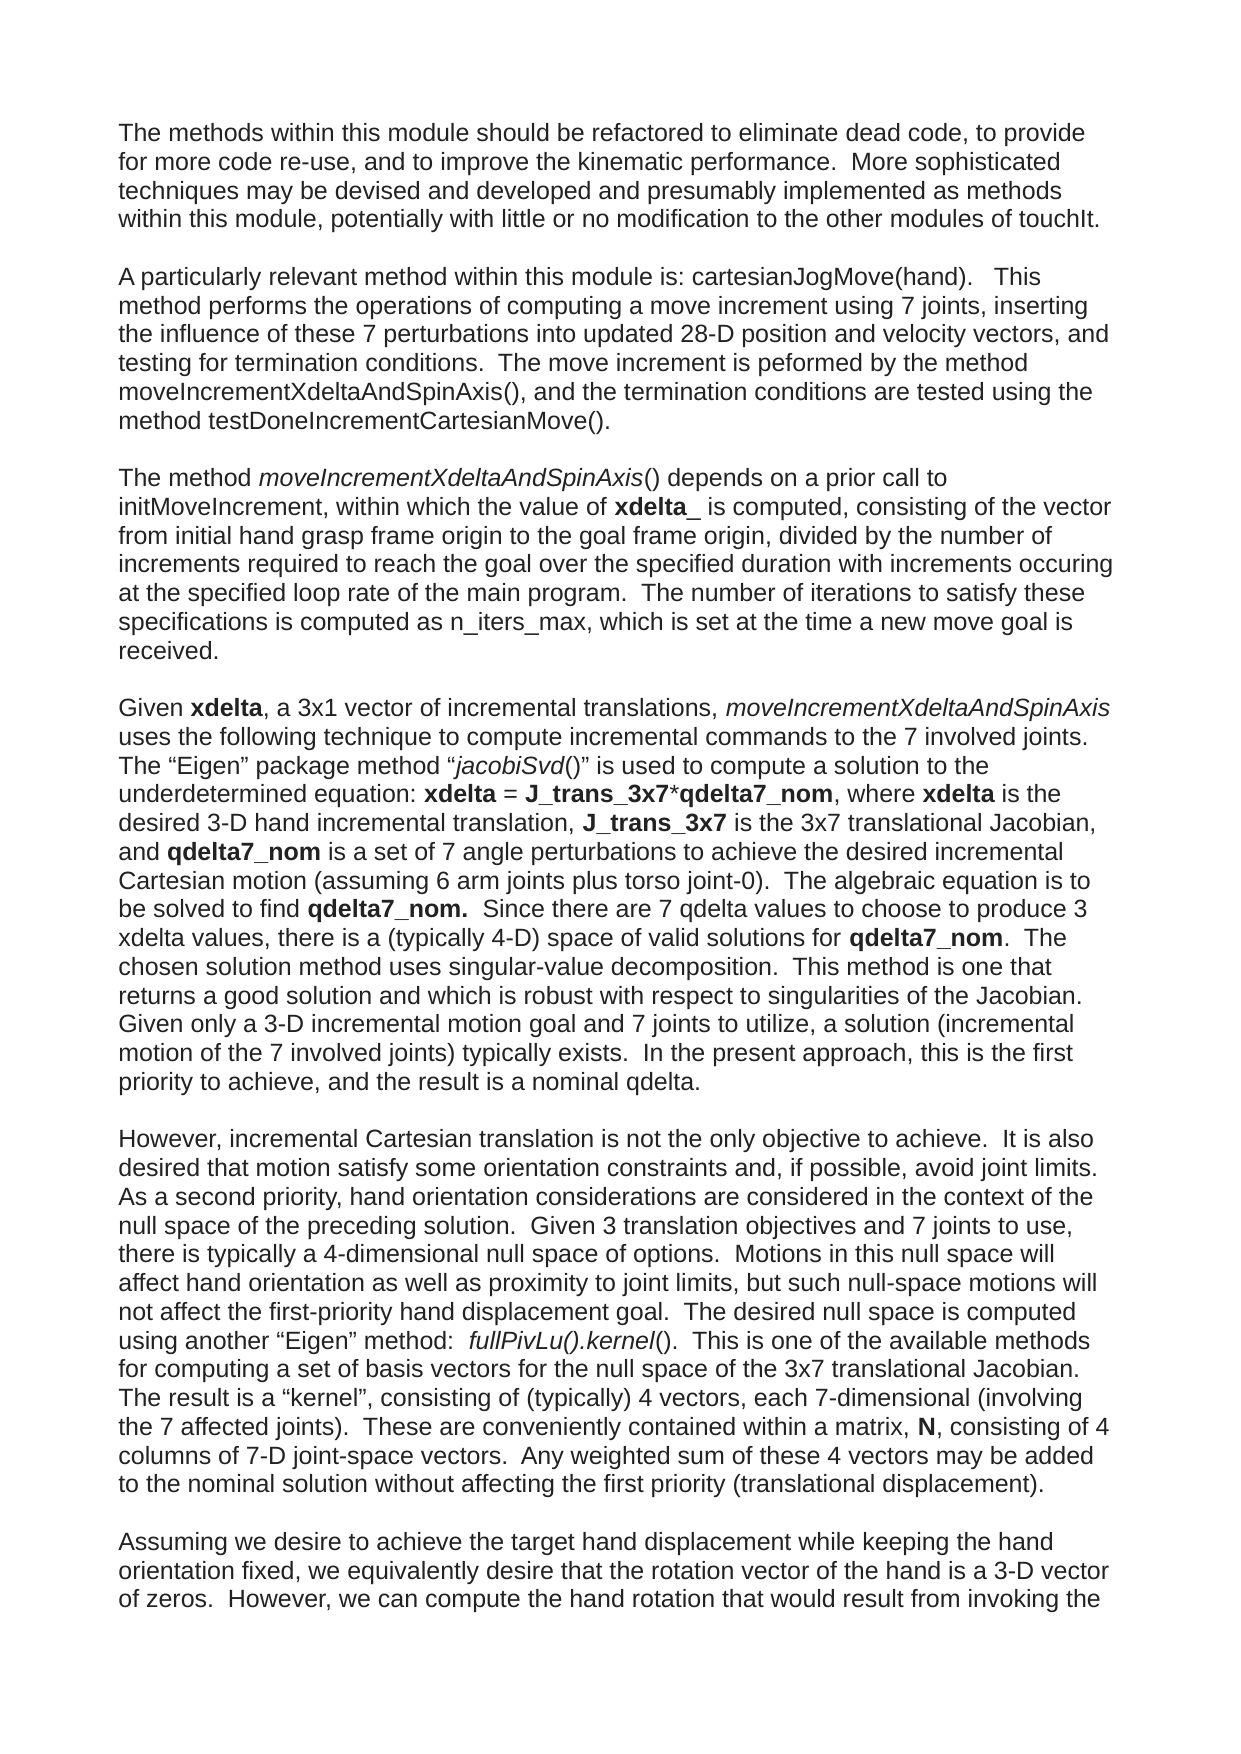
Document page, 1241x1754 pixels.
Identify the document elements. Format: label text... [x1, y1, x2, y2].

text Assuming we desire to achieve the target hand displacement while keeping the hand orientation fixed, we equivalently desire that the rotation vector of the hand is a 3-D vector of zeros. However, we can compute the hand rotation that would result from invoking the [118, 1527, 1122, 1613]
text However, incremental Cartesian translation is not the only objective to achieve. It is also desired that motion satisfy some orientation constraints and, if possible, avoid joint limits. As a second priority, hand orientation considerations are considered in the context of the null space of the preceding solution. Given 3 translation objectives and 7 joints to use, there is typically a 4-dimensional null space of options. Motions in this null space will affect hand orientation as well as proximity to joint limits, but such null-space motions will not affect the first-priority hand displacement goal. The desired null space is computed using another “Eigen” method: fullPivLu().kernel(). This is one of the available methods for computing a set of basis vectors for the null space of the 3x7 translational Jacobian. The result is a “kernel”, consisting of (typically) 4 vectors, each 7-dimensional (involving the 7 affected joints). These are conveniently contained within a matrix, N, consisting of 4 columns of 7-D joint-space vectors. Any weighted sum of these 4 vectors may be added to the nominal solution without affecting the first priority (translational displacement). [118, 1124, 1122, 1498]
text A particularly relevant method within this module is: cartesianJogMove(hand). This method performs the operations of computing a move increment using 7 joints, inserting the influence of these 7 perturbations into updated 28-D position and velocity vectors, and testing for termination conditions. The move increment is peformed by the method moveIncrementXdeltaAndSpinAxis(), and the termination conditions are tested using the method testDoneIncrementCartesianMove(). [118, 262, 1122, 434]
text Given xdelta, a 3x1 vector of incremental translations, moveIncrementXdeltaAndSpinAxis uses the following technique to compute incremental commands to the 7 involved joints. The “Eigen” package method “jacobiSvd()” is used to compute a solution to the underdetermined equation: xdelta = J_trans_3x7*qdelta7_nom, where xdelta is the desired 3-D hand incremental translation, J_trans_3x7 is the 3x7 translational Jacobian, and qdelta7_nom is a set of 7 angle perturbations to achieve the desired incremental Cartesian motion (assuming 6 arm joints plus torso joint-0). The algebraic equation is to be solved to find qdelta7_nom. Since there are 7 qdelta values to choose to produce 3 xdelta values, there is a (typically 4-D) space of valid solutions for qdelta7_nom. The chosen solution method uses singular-value decomposition. This method is one that returns a good solution and which is robust with respect to singularities of the Jacobian. Given only a 3-D incremental motion goal and 7 joints to utilize, a solution (incremental motion of the 7 involved joints) typically exists. In the present approach, this is the first priority to achieve, and the result is a nominal qdelta. [118, 693, 1122, 1096]
text The method moveIncrementXdeltaAndSpinAxis() depends on a prior call to initMoveIncrement, within which the value of xdelta_ is computed, consisting of the vector from initial hand grasp frame origin to the goal frame origin, divided by the number of increments required to reach the goal over the specified duration with increments occuring at the specified loop rate of the main program. The number of iterations to satisfy these specifications is computed as n_iters_max, which is set at the time a new move goal is received. [118, 463, 1122, 664]
text The methods within this module should be refactored to eliminate dead code, to provide for more code re-use, and to improve the kinematic performance. More sophisticated techniques may be devised and developed and presumably implemented as methods within this module, potentially with little or no modification to the other modules of touchIt. [118, 118, 1122, 233]
